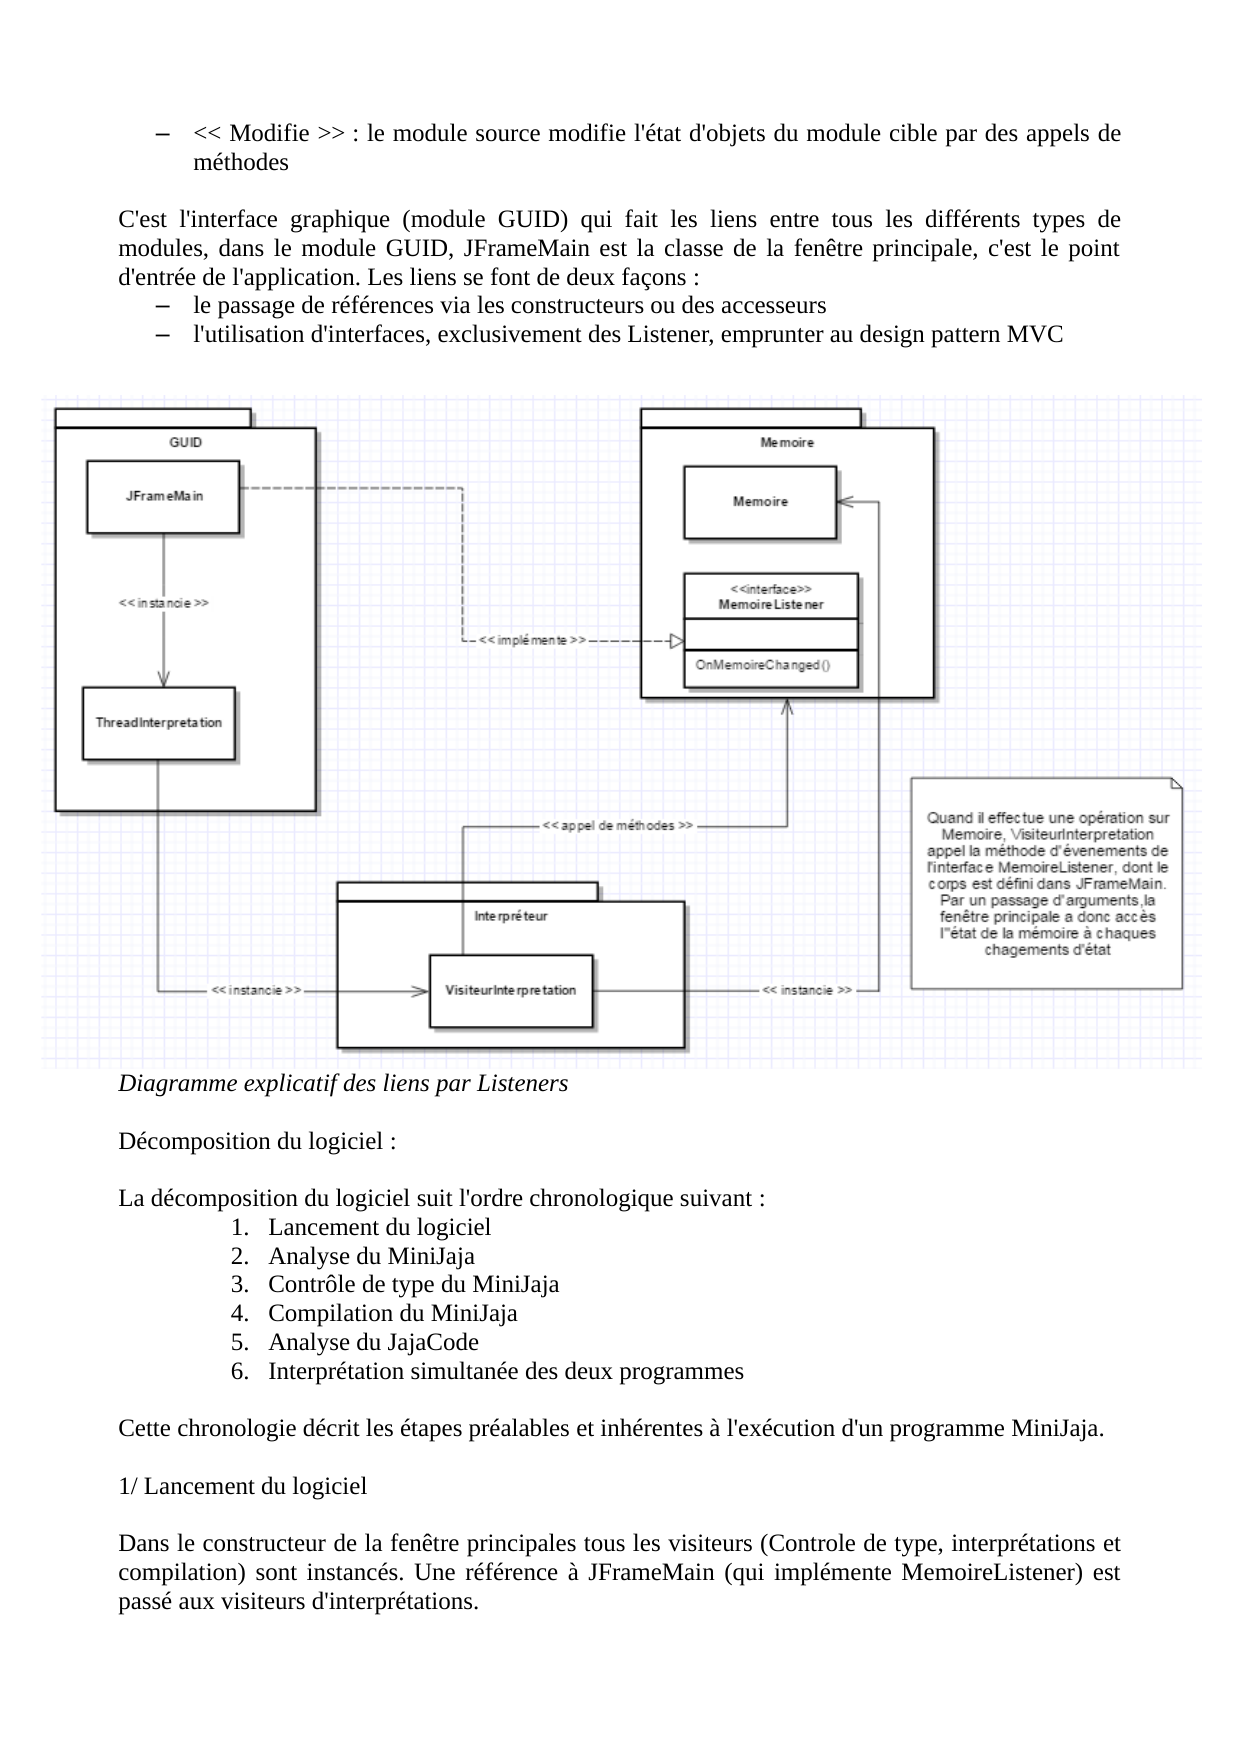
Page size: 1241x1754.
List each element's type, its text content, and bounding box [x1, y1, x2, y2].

text C'est l'interface graphique (module GUID) qui fait les liens entre tous les différents types de modules, dans le module GUID, JFrameMain est la classe de la fenêtre principale, c'est le point d'entrée de l'application. Les liens se font de deux façons : [118, 204, 1122, 291]
text Cette chronologie décrit les étapes préalables et inhérentes à l'exécution d'un programme MiniJaja. [118, 1413, 1122, 1442]
list Interprétation simultanée des deux programmes [231, 1356, 1122, 1384]
text 1/ Lancement du logiciel [118, 1471, 1122, 1499]
list le passage de références via les constructeurs ou des accesseurs [156, 291, 1122, 319]
text La décomposition du logiciel suit l'ordre chronologique suivant : [118, 1183, 1122, 1212]
list << Modifie >> : le module source modifie l'état d'objets du module cible par des appels de méthodes [156, 118, 1122, 176]
text [118, 377, 1122, 395]
list Lancement du logiciel [231, 1212, 1122, 1241]
list Compilation du MiniJaja [231, 1298, 1122, 1327]
text Dans le constructeur de la fenêtre principales tous les visiteurs (Controle de type, interprétations et compilation) sont instancés. Une référence à JFrameMain (qui implémente MemoireListener) est passé aux visiteurs d'interprétations. [118, 1528, 1122, 1614]
list l'utilisation d'interfaces, exclusivement des Listener, emprunter au design pattern MVC [156, 319, 1122, 348]
picture [41, 395, 1202, 1069]
list Analyse du JajaCode [231, 1327, 1122, 1356]
text Décomposition du logiciel : [118, 1126, 1122, 1154]
list Analyse du MiniJaja [231, 1241, 1122, 1269]
text Diagramme explicatif des liens par Listeners [118, 1069, 1122, 1097]
list Contrôle de type du MiniJaja [231, 1269, 1122, 1298]
